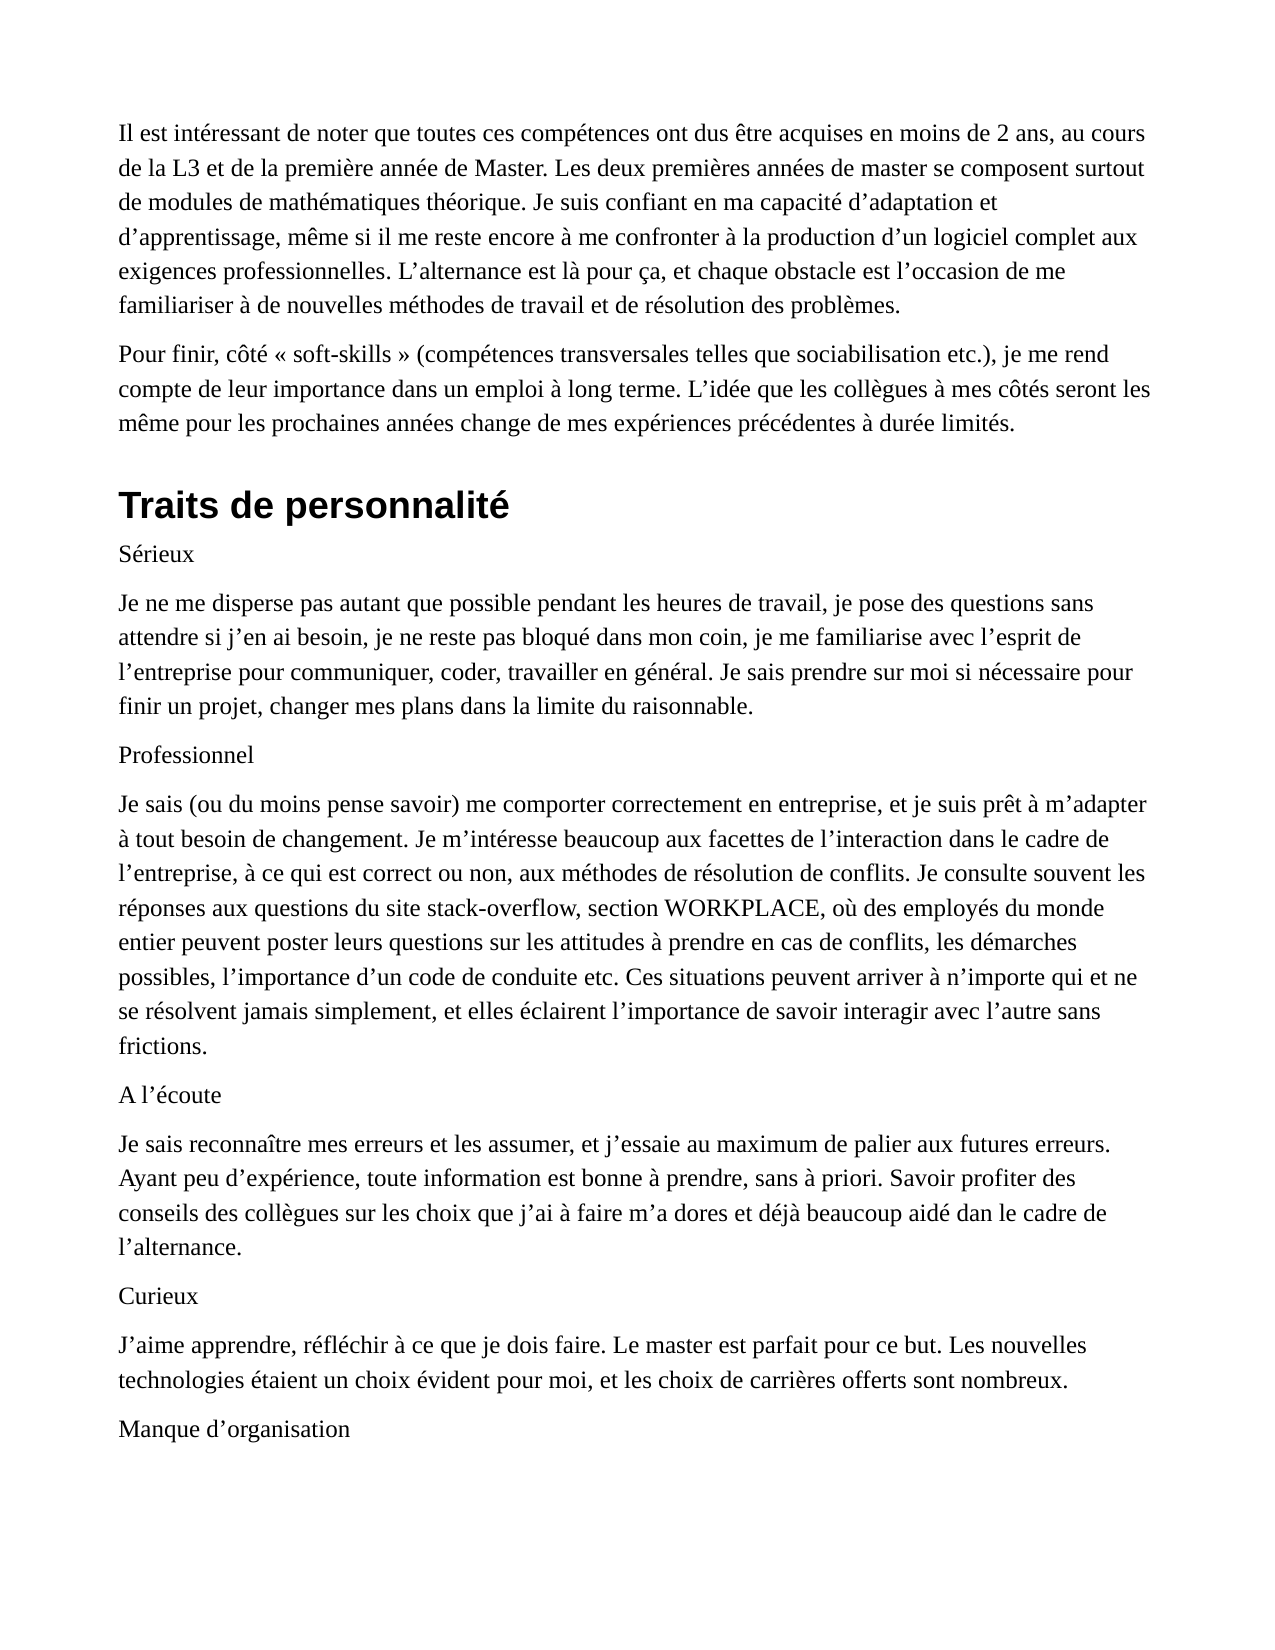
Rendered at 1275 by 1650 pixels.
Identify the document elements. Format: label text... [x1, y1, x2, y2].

text J’aime apprendre, réfléchir à ce que je dois faire. Le master est parfait pour ce but. Les nouvelles technologies étaient un choix évident pour moi, et les choix de carrières offerts sont nombreux. [118, 1330, 1157, 1394]
text Je sais (ou du moins pense savoir) me comporter correctement en entreprise, et je suis prêt à m’adapter à tout besoin de changement. Je m’intéresse beaucoup aux facettes de l’interaction dans le cadre de l’entreprise, à ce qui est correct ou non, aux méthodes de résolution de conflits. Je consulte souvent les réponses aux questions du site stack-overflow, section WORKPLACE, où des employés du monde entier peuvent poster leurs questions sur les attitudes à prendre en cas de conflits, les démarches possibles, l’importance d’un code de conduite etc. Ces situations peuvent arriver à n’importe qui et ne se résolvent jamais simplement, et elles éclairent l’importance de savoir interagir avec l’autre sans frictions. [118, 789, 1157, 1059]
text Manque d’organisation [118, 1414, 1157, 1443]
text A l’écoute [118, 1080, 1157, 1108]
text Curieux [118, 1281, 1157, 1310]
text Je ne me disperse pas autant que possible pendant les heures de travail, je pose des questions sans attendre si j’en ai besoin, je ne reste pas bloqué dans mon coin, je me familiarise avec l’esprit de l’entreprise pour communiquer, coder, travailler en général. Je sais prendre sur moi si nécessaire pour finir un projet, changer mes plans dans la limite du raisonnable. [118, 588, 1157, 720]
text Professionnel [118, 740, 1157, 769]
subtitle Traits de personnalité [118, 483, 1157, 526]
text Je sais reconnaître mes erreurs et les assumer, et j’essaie au maximum de palier aux futures erreurs. Ayant peu d’expérience, toute information est bonne à prendre, sans à priori. Savoir profiter des conseils des collègues sur les choix que j’ai à faire m’a dores et déjà beaucoup aidé dan le cadre de l’alternance. [118, 1129, 1157, 1261]
text Pour finir, côté « soft-skills » (compétences transversales telles que sociabilisation etc.), je me rend compte de leur importance dans un emploi à long terme. L’idée que les collègues à mes côtés seront les même pour les prochaines années change de mes expériences précédentes à durée limités. [118, 339, 1157, 437]
text Il est intéressant de noter que toutes ces compétences ont dus être acquises en moins de 2 ans, au cours de la L3 et de la première année de Master. Les deux premières années de master se composent surtout de modules de mathématiques théorique. Je suis confiant en ma capacité d’adaptation et d’apprentissage, même si il me reste encore à me confronter à la production d’un logiciel complet aux exigences professionnelles. L’alternance est là pour ça, et chaque obstacle est l’occasion de me familiariser à de nouvelles méthodes de travail et de résolution des problèmes. [118, 118, 1157, 319]
text Sérieux [118, 539, 1157, 567]
